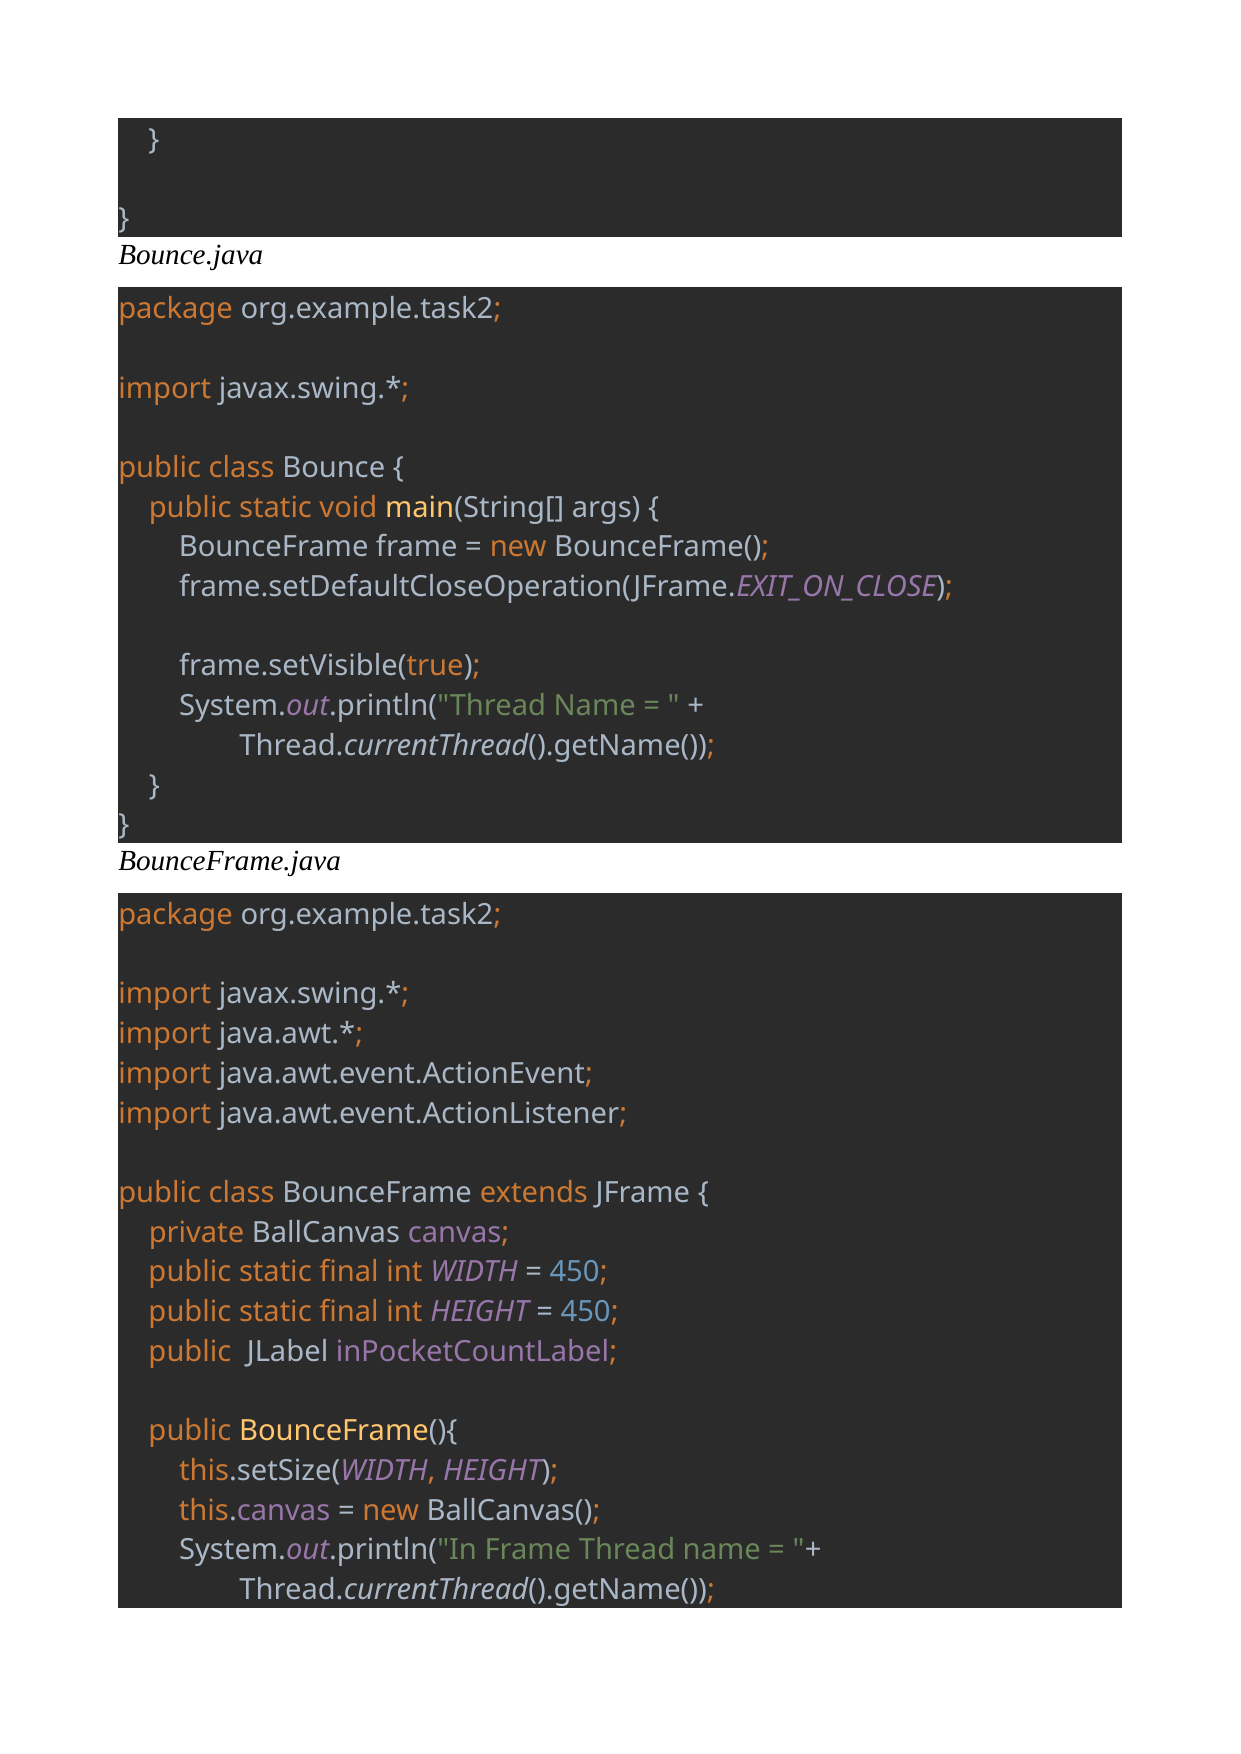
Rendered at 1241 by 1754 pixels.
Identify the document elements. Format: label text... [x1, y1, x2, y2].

text BounceFrame.java [118, 843, 1122, 877]
text package org.example.task2; import javax.swing.*; public class Bounce { public static void main(String[] args) { BounceFrame frame = new BounceFrame(); frame.setDefaultCloseOperation(JFrame.EXIT_ON_CLOSE); frame.setVisible(true); System.out.println("Thread Name = " + Thread.currentThread().getName()); } } [118, 287, 1122, 843]
text Bounce.java [118, 237, 1122, 271]
text package org.example.task2; import javax.swing.*; import java.awt.*; import java.awt.event.ActionEvent; import java.awt.event.ActionListener; public class BounceFrame extends JFrame { private BallCanvas canvas; public static final int WIDTH = 450; public static final int HEIGHT = 450; public JLabel inPocketCountLabel; public BounceFrame(){ this.setSize(WIDTH, HEIGHT); this.canvas = new BallCanvas(); System.out.println("In Frame Thread name = "+ Thread.currentThread().getName()); [118, 893, 1122, 1608]
text } } [118, 118, 1122, 237]
